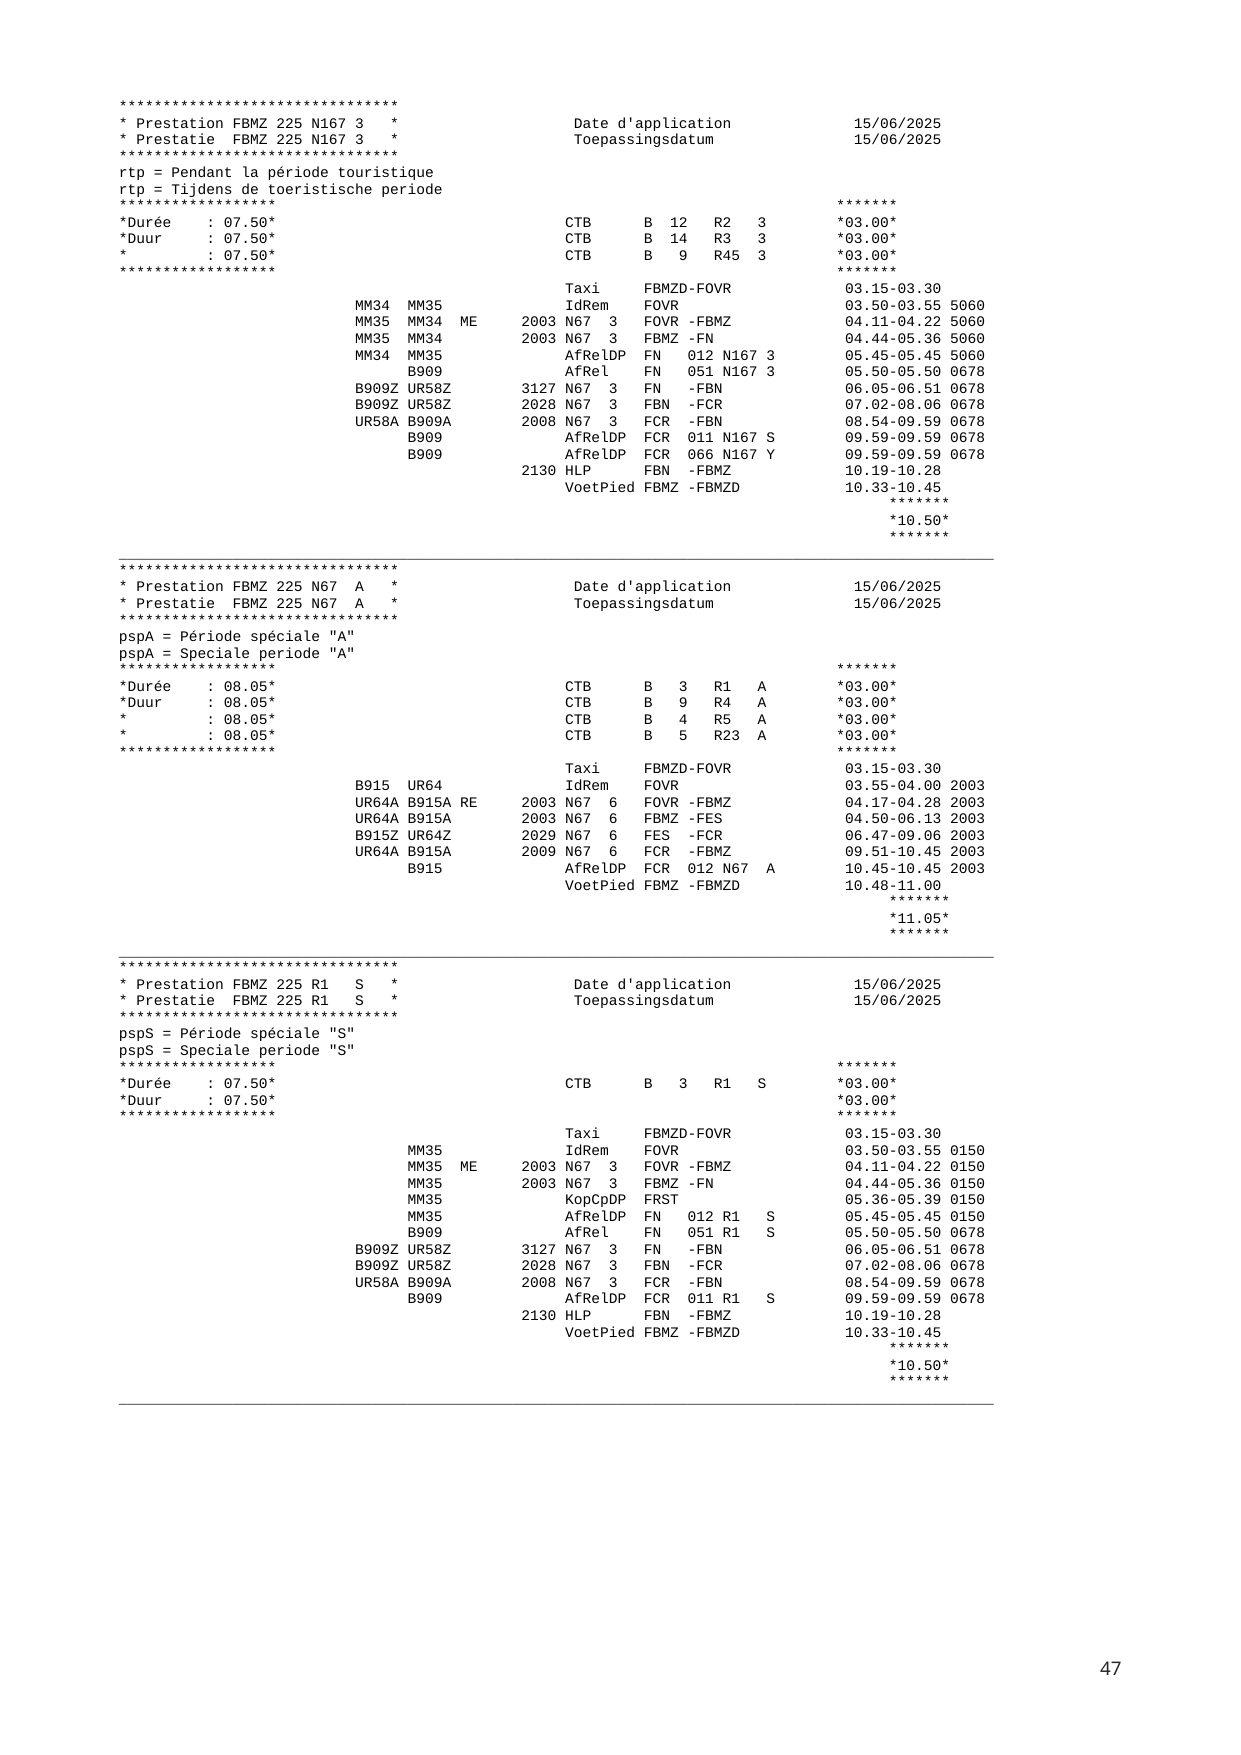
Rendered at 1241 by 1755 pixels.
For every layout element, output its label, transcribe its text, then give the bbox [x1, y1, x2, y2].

text ******************************** * Prestation FBMZ 225 R1 S * Date d'application 15/06/2025 * Prestatie FBMZ 225 R1 S * Toepassingsdatum 15/06/2025 ******************************** pspS = Période spéciale "S" pspS = Speciale periode "S" ****************** ******* *Durée : 07.50* CTB B 3 R1 S *03.00* *Duur : 07.50* *03.00* ****************** ******* Taxi FBMZD-FOVR 03.15-03.30 MM35 IdRem FOVR 03.50-03.55 0150 MM35 ME 2003 N67 3 FOVR -FBMZ 04.11-04.22 0150 MM35 2003 N67 3 FBMZ -FN 04.44-05.36 0150 MM35 KopCpDP FRST 05.36-05.39 0150 MM35 AfRelDP FN 012 R1 S 05.45-05.45 0150 B909 AfRel FN 051 R1 S 05.50-05.50 0678 B909Z UR58Z 3127 N67 3 FN -FBN 06.05-06.51 0678 B909Z UR58Z 2028 N67 3 FBN -FCR 07.02-08.06 0678 UR58A B909A 2008 N67 3 FCR -FBN 08.54-09.59 0678 B909 AfRelDP FCR 011 R1 S 09.59-09.59 0678 2130 HLP FBN -FBMZ 10.19-10.28 VoetPied FBMZ -FBMZD 10.33-10.45 ******* *10.50* ******* ____________________________________________________________________________________________________ [119, 961, 1122, 1408]
text ******************************** * Prestation FBMZ 225 N67 A * Date d'application 15/06/2025 * Prestatie FBMZ 225 N67 A * Toepassingsdatum 15/06/2025 ******************************** pspA = Période spéciale "A" pspA = Speciale periode "A" ****************** ******* *Durée : 08.05* CTB B 3 R1 A *03.00* *Duur : 08.05* CTB B 9 R4 A *03.00* * : 08.05* CTB B 4 R5 A *03.00* * : 08.05* CTB B 5 R23 A *03.00* ****************** ******* Taxi FBMZD-FOVR 03.15-03.30 B915 UR64 IdRem FOVR 03.55-04.00 2003 UR64A B915A RE 2003 N67 6 FOVR -FBMZ 04.17-04.28 2003 UR64A B915A 2003 N67 6 FBMZ -FES 04.50-06.13 2003 B915Z UR64Z 2029 N67 6 FES -FCR 06.47-09.06 2003 UR64A B915A 2009 N67 6 FCR -FBMZ 09.51-10.45 2003 B915 AfRelDP FCR 012 N67 A 10.45-10.45 2003 VoetPied FBMZ -FBMZD 10.48-11.00 ******* *11.05* ******* ____________________________________________________________________________________________________ [119, 563, 1122, 961]
text ******************************** * Prestation FBMZ 225 N167 3 * Date d'application 15/06/2025 * Prestatie FBMZ 225 N167 3 * Toepassingsdatum 15/06/2025 ******************************** rtp = Pendant la période touristique rtp = Tijdens de toeristische periode ****************** ******* *Durée : 07.50* CTB B 12 R2 3 *03.00* *Duur : 07.50* CTB B 14 R3 3 *03.00* * : 07.50* CTB B 9 R45 3 *03.00* ****************** ******* Taxi FBMZD-FOVR 03.15-03.30 MM34 MM35 IdRem FOVR 03.50-03.55 5060 MM35 MM34 ME 2003 N67 3 FOVR -FBMZ 04.11-04.22 5060 MM35 MM34 2003 N67 3 FBMZ -FN 04.44-05.36 5060 MM34 MM35 AfRelDP FN 012 N167 3 05.45-05.45 5060 B909 AfRel FN 051 N167 3 05.50-05.50 0678 B909Z UR58Z 3127 N67 3 FN -FBN 06.05-06.51 0678 B909Z UR58Z 2028 N67 3 FBN -FCR 07.02-08.06 0678 UR58A B909A 2008 N67 3 FCR -FBN 08.54-09.59 0678 B909 AfRelDP FCR 011 N167 S 09.59-09.59 0678 B909 AfRelDP FCR 066 N167 Y 09.59-09.59 0678 2130 HLP FBN -FBMZ 10.19-10.28 VoetPied FBMZ -FBMZD 10.33-10.45 ******* *10.50* ******* ____________________________________________________________________________________________________ [119, 99, 1122, 563]
